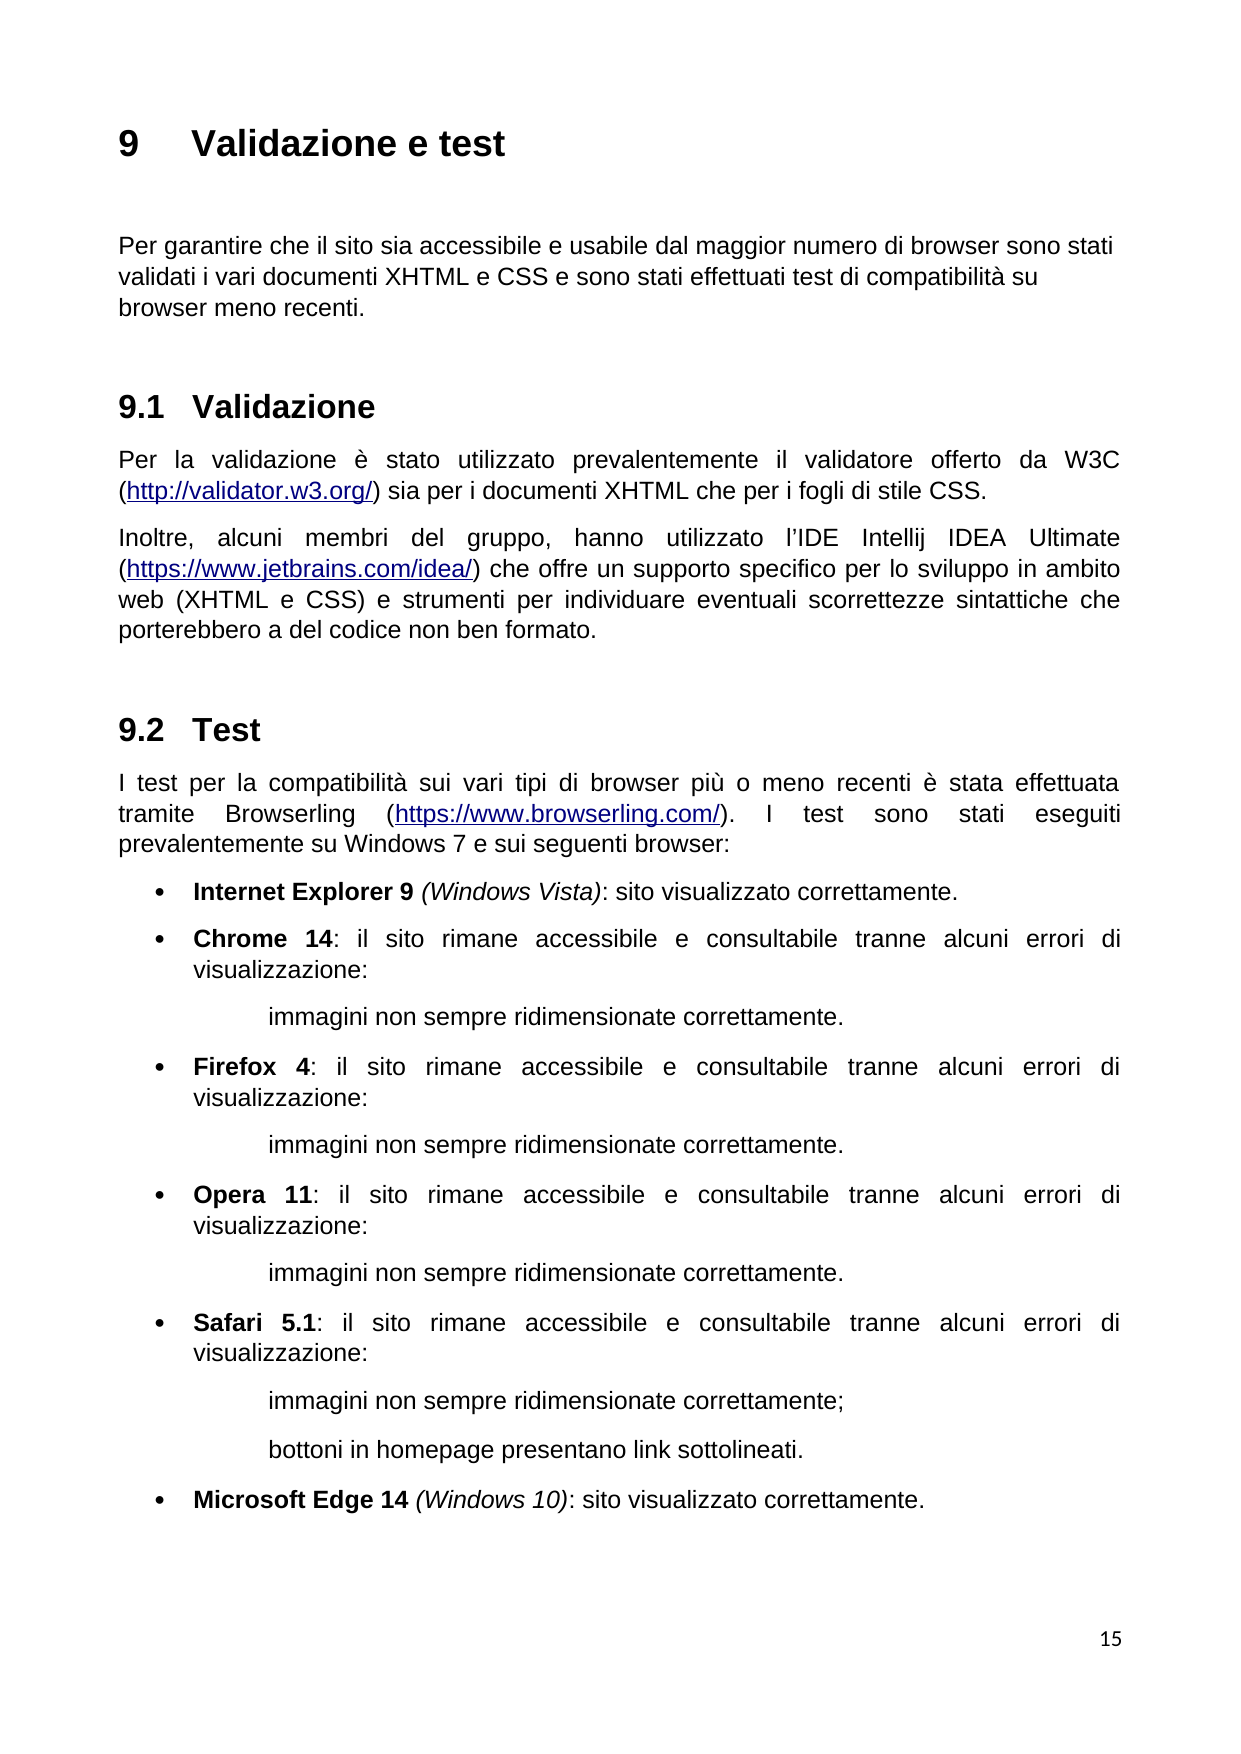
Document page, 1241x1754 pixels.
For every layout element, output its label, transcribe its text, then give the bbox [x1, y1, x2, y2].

text I test per la compatibilità sui vari tipi di browser più o meno recenti è stata effettuata tramite Browserling (https://www.browserling.com/). I test sono stati eseguiti prevalentemente su Windows 7 e sui seguenti browser: [118, 768, 1122, 858]
list immagini non sempre ridimensionate correttamente. [231, 1130, 1122, 1161]
list Opera 11: il sito rimane accessibile e consultabile tranne alcuni errori di visualizzazione: [156, 1180, 1122, 1239]
list bottoni in homepage presentano link sottolineati. [231, 1436, 1122, 1466]
list Chrome 14: il sito rimane accessibile e consultabile tranne alcuni errori di visualizzazione: [156, 924, 1122, 984]
text 9.2 Test [118, 710, 1122, 749]
list Microsoft Edge 14 (Windows 10): sito visualizzato correttamente. [156, 1485, 1122, 1514]
text Inoltre, alcuni membri del gruppo, hanno utilizzato l’IDE Intellij IDEA Ultimate (https://www.jetbrains.com/idea/) che offre un supporto specifico per lo sviluppo in ambito web (XHTML e CSS) e strumenti per individuare eventuali scorrettezze sintattiche che porterebbero a del codice non ben formato. [118, 523, 1122, 644]
text 9.1 Validazione [118, 387, 1122, 426]
text Per garantire che il sito sia accessibile e usabile dal maggior numero di browser sono stati validati i vari documenti XHTML e CSS e sono stati effettuati test di compatibilità su browser meno recenti. [118, 231, 1122, 321]
list Safari 5.1: il sito rimane accessibile e consultabile tranne alcuni errori di visualizzazione: [156, 1308, 1122, 1367]
list immagini non sempre ridimensionate correttamente. [231, 1002, 1122, 1033]
list immagini non sempre ridimensionate correttamente. [231, 1258, 1122, 1289]
list immagini non sempre ridimensionate correttamente; [231, 1386, 1122, 1417]
text Per la validazione è stato utilizzato prevalentemente il validatore offerto da W3C (http://validator.w3.org/) sia per i documenti XHTML che per i fogli di stile CSS. [118, 445, 1122, 505]
text 9 Validazione e test [118, 121, 1122, 164]
list Internet Explorer 9 (Windows Vista): sito visualizzato correttamente. [156, 877, 1122, 906]
list Firefox 4: il sito rimane accessibile e consultabile tranne alcuni errori di visualizzazione: [156, 1052, 1122, 1112]
